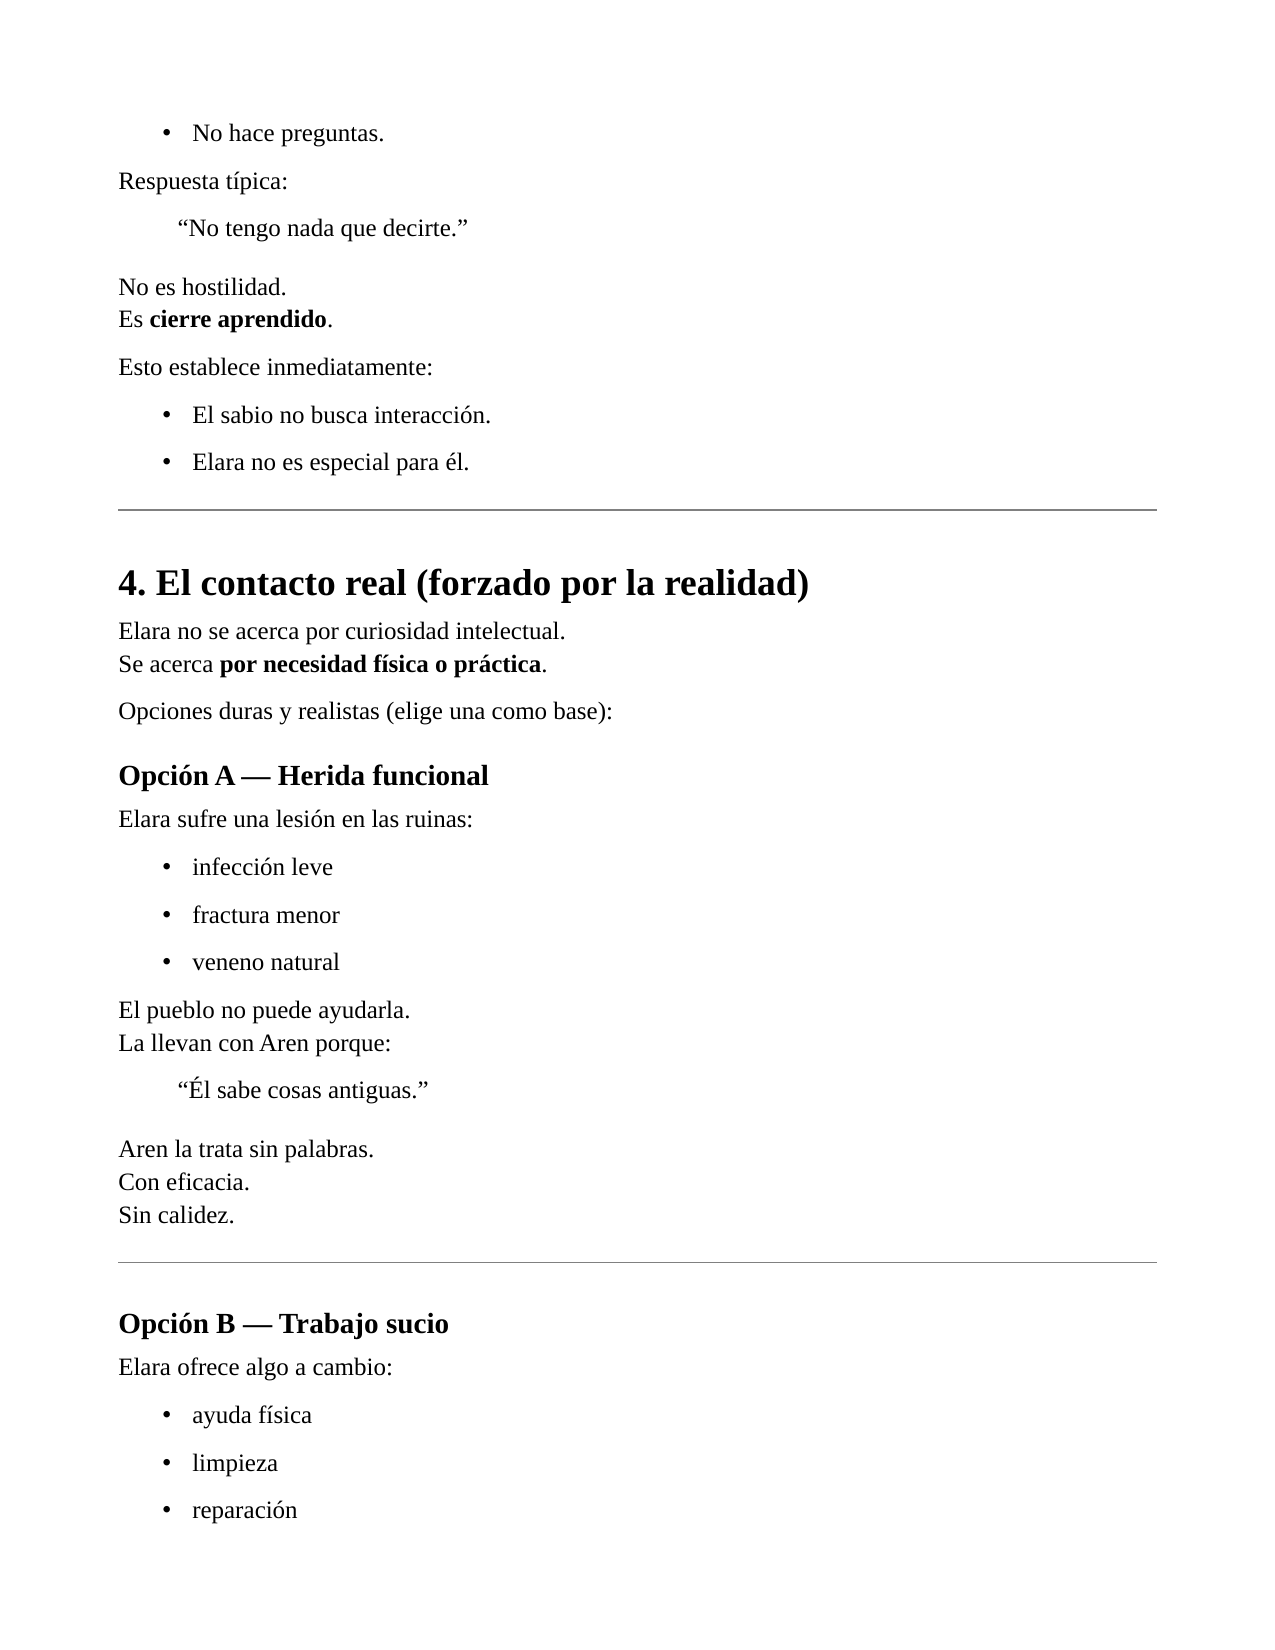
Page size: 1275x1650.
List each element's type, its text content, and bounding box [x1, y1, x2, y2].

text Elara sufre una lesión en las ruinas: [118, 804, 1157, 833]
subtitle Opción B — Trabajo sucio [118, 1306, 1157, 1340]
text Respuesta típica: [118, 166, 1157, 194]
text Opciones duras y realistas (elige una como base): [118, 696, 1157, 725]
list infección leve [162, 852, 1157, 881]
list No hace preguntas. [162, 118, 1157, 147]
text No es hostilidad. Es cierre aprendido. [118, 272, 1157, 333]
text El pueblo no puede ayudarla. La llevan con Aren porque: [118, 995, 1157, 1057]
text “Él sabe cosas antiguas.” [177, 1076, 1098, 1104]
list El sabio no busca interacción. [162, 400, 1157, 428]
list fractura menor [162, 900, 1157, 928]
text Elara no se acerca por curiosidad intelectual. Se acerca por necesidad física o práctica. [118, 616, 1157, 677]
subtitle 4. El contacto real (forzado por la realidad) [118, 560, 1157, 603]
list ayuda física [162, 1400, 1157, 1429]
list Elara no es especial para él. [162, 447, 1157, 476]
list limpieza [162, 1448, 1157, 1476]
list reparación [162, 1495, 1157, 1524]
subtitle Opción A — Herida funcional [118, 758, 1157, 792]
text Elara ofrece algo a cambio: [118, 1352, 1157, 1381]
text “No tengo nada que decirte.” [177, 213, 1098, 242]
list veneno natural [162, 947, 1157, 976]
text Aren la trata sin palabras. Con eficacia. Sin calidez. [118, 1134, 1157, 1229]
text Esto establece inmediatamente: [118, 352, 1157, 381]
